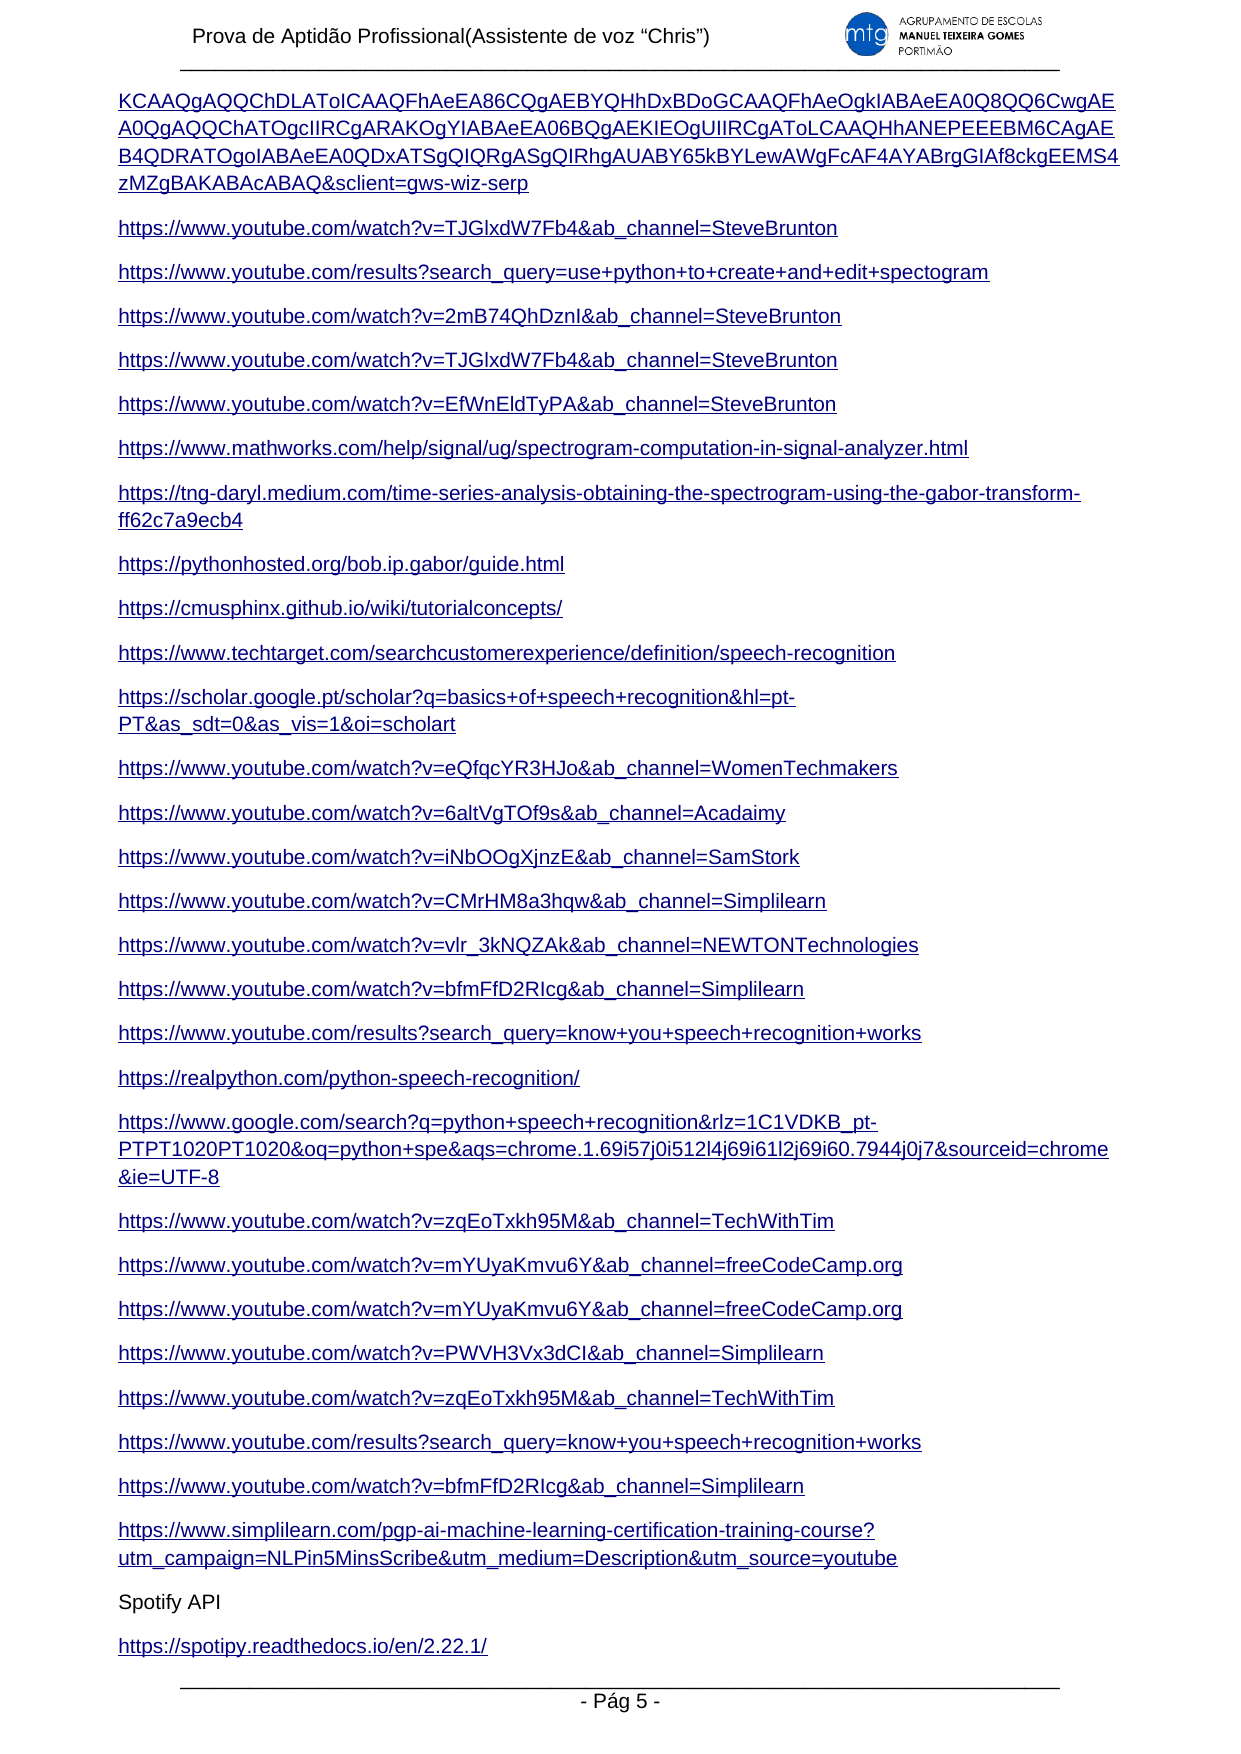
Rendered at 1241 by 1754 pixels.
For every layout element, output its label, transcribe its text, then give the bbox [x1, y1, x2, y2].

text https://pythonhosted.org/bob.ip.gabor/guide.html [118, 552, 1122, 576]
text https://cmusphinx.github.io/wiki/tutorialconcepts/ [118, 596, 1122, 620]
text https://www.youtube.com/watch?v=CMrHM8a3hqw&ab_channel=Simplilearn [118, 889, 1122, 913]
text https://realpython.com/python-speech-recognition/ [118, 1065, 1122, 1089]
text https://www.youtube.com/results?search_query=know+you+speech+recognition+works [118, 1021, 1122, 1045]
text https://www.youtube.com/watch?v=vlr_3kNQZAk&ab_channel=NEWTONTechnologies [118, 933, 1122, 957]
text https://www.youtube.com/watch?v=zqEoTxkh95M&ab_channel=TechWithTim [118, 1385, 1122, 1409]
text https://www.youtube.com/results?search_query=use+python+to+create+and+edit+spectogram [118, 259, 1122, 283]
text https://www.youtube.com/watch?v=mYUyaKmvu6Y&ab_channel=freeCodeCamp.org [118, 1253, 1122, 1277]
text https://www.youtube.com/watch?v=eQfqcYR3HJo&ab_channel=WomenTechmakers [118, 756, 1122, 780]
text KCAAQgAQQChDLAToICAAQFhAeEA86CQgAEBYQHhDxBDoGCAAQFhAeOgkIABAeEA0Q8QQ6CwgAEA0QgAQQChATOgcIIRCgARAKOgYIABAeEA06BQgAEKIEOgUIIRCgAToLCAAQHhANEPEEEBM6CAgAEB4QDRATOgoIABAeEA0QDxATSgQIQRgASgQIRhgAUABY65kBYLewAWgFcAF4AYABrgGIAf8ckgEEMS4zMZgBAKABAcABAQ&sclient=gws-wiz-serp [118, 89, 1122, 195]
text https://www.techtarget.com/searchcustomerexperience/definition/speech-recognition [118, 640, 1122, 664]
text https://www.youtube.com/watch?v=mYUyaKmvu6Y&ab_channel=freeCodeCamp.org [118, 1297, 1122, 1321]
text https://www.youtube.com/watch?v=TJGlxdW7Fb4&ab_channel=SteveBrunton [118, 215, 1122, 239]
text https://www.youtube.com/watch?v=bfmFfD2RIcg&ab_channel=Simplilearn [118, 977, 1122, 1001]
text https://www.youtube.com/watch?v=iNbOOgXjnzE&ab_channel=SamStork [118, 844, 1122, 868]
text https://www.google.com/search?q=python+speech+recognition&rlz=1C1VDKB_pt-PTPT1020PT1020&oq=python+spe&aqs=chrome.1.69i57j0i512l4j69i61l2j69i60.7944j0j7&sourceid=chrome&ie=UTF-8 [118, 1109, 1122, 1188]
text https://www.youtube.com/watch?v=2mB74QhDznI&ab_channel=SteveBrunton [118, 304, 1122, 328]
text https://scholar.google.pt/scholar?q=basics+of+speech+recognition&hl=pt-PT&as_sdt=0&as_vis=1&oi=scholart [118, 684, 1122, 736]
text https://www.simplilearn.com/pgp-ai-machine-learning-certification-training-course?utm_campaign=NLPin5MinsScribe&utm_medium=Description&utm_source=youtube [118, 1518, 1122, 1569]
text https://www.youtube.com/watch?v=TJGlxdW7Fb4&ab_channel=SteveBrunton [118, 348, 1122, 372]
text https://www.youtube.com/watch?v=EfWnEldTyPA&ab_channel=SteveBrunton [118, 392, 1122, 416]
text https://www.youtube.com/results?search_query=know+you+speech+recognition+works [118, 1429, 1122, 1453]
text https://tng-daryl.medium.com/time-series-analysis-obtaining-the-spectrogram-using-the-gabor-transform-ff62c7a9ecb4 [118, 480, 1122, 532]
text https://www.mathworks.com/help/signal/ug/spectrogram-computation-in-signal-analyzer.html [118, 436, 1122, 460]
text https://www.youtube.com/watch?v=6altVgTOf9s&ab_channel=Acadaimy [118, 800, 1122, 824]
text https://www.youtube.com/watch?v=PWVH3Vx3dCI&ab_channel=Simplilearn [118, 1341, 1122, 1365]
text Spotify API [118, 1589, 1122, 1613]
text https://spotipy.readthedocs.io/en/2.22.1/ [118, 1634, 1122, 1658]
text https://www.youtube.com/watch?v=bfmFfD2RIcg&ab_channel=Simplilearn [118, 1474, 1122, 1498]
text https://www.youtube.com/watch?v=zqEoTxkh95M&ab_channel=TechWithTim [118, 1209, 1122, 1233]
